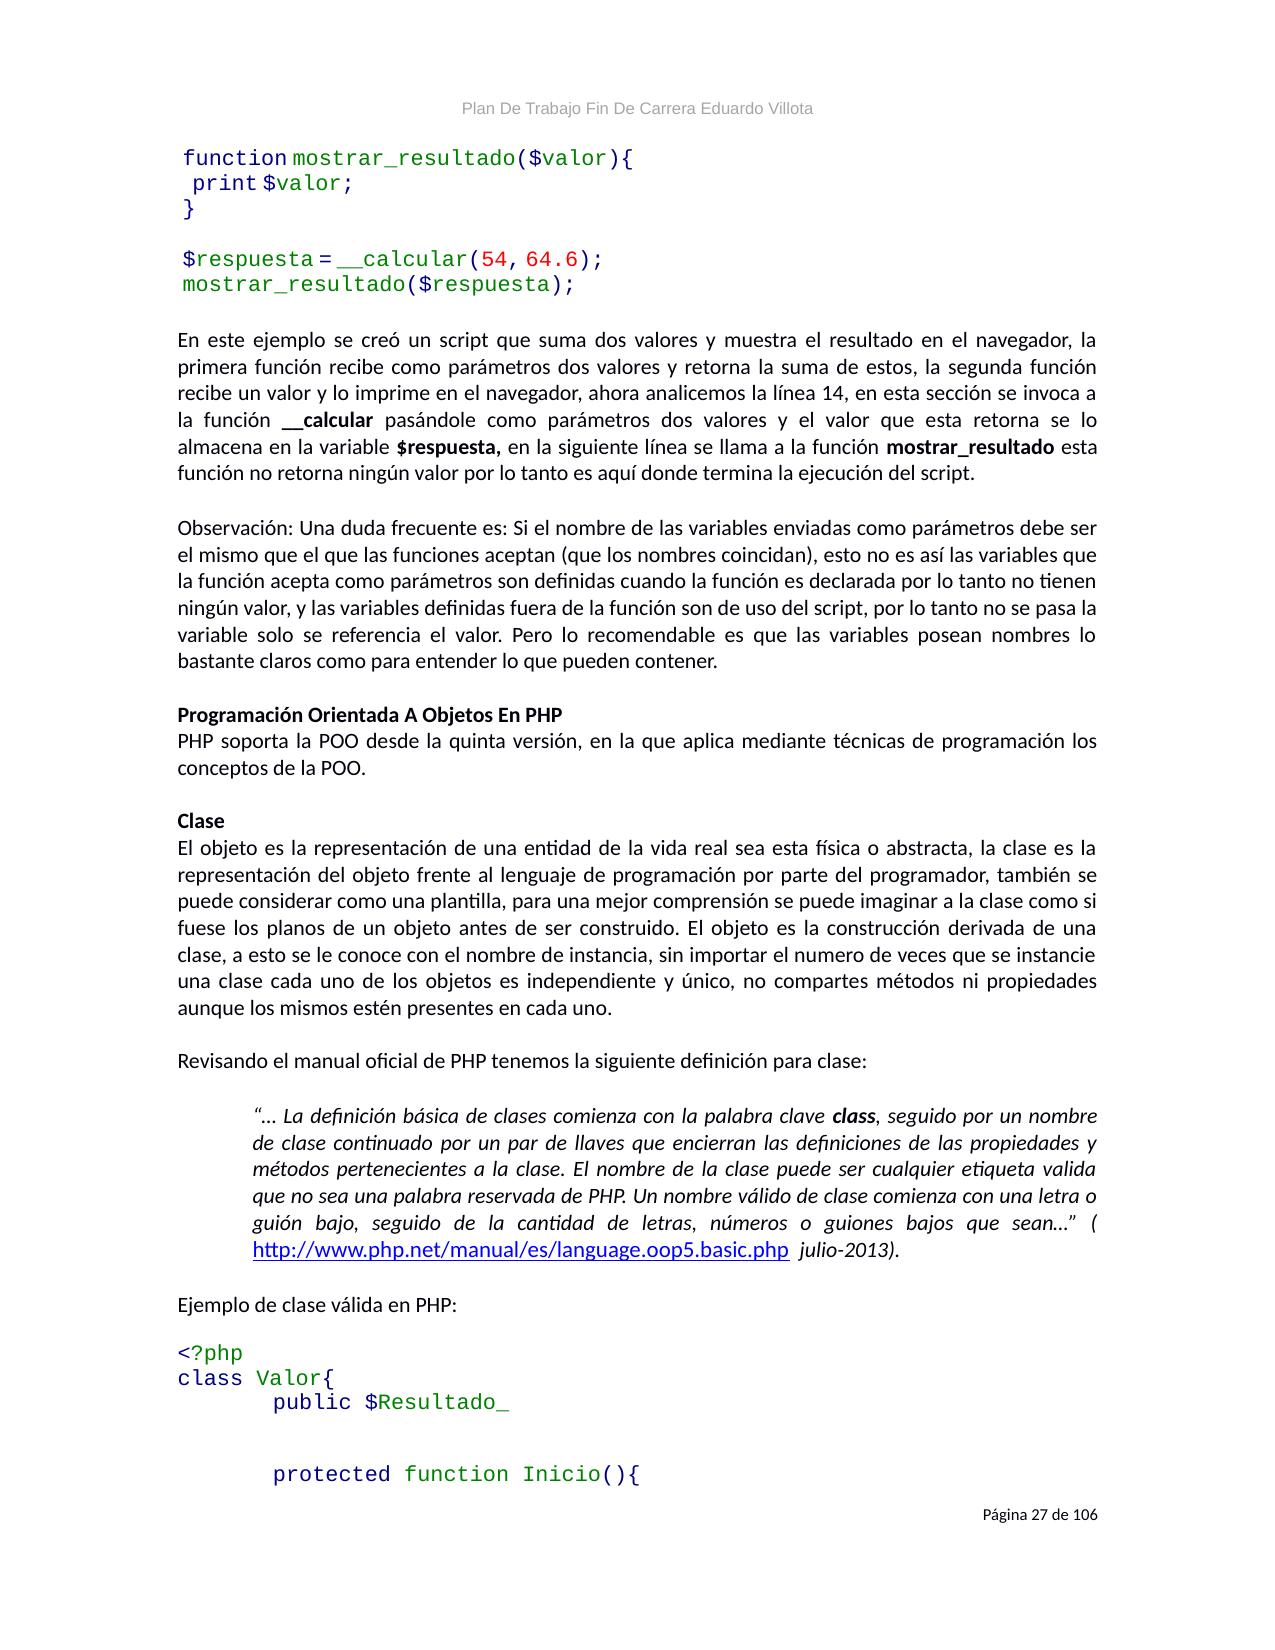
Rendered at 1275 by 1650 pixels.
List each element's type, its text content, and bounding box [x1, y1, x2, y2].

text Clase [177, 808, 1098, 834]
text class Valor{ [177, 1367, 1098, 1392]
text } [177, 197, 1098, 222]
text print $valor; [177, 172, 1098, 197]
text public $Resultado_ [177, 1392, 1098, 1416]
text Observación: Una duda frecuente es: Si el nombre de las variables enviadas como parámetros debe ser el mismo que el que las funciones aceptan (que los nombres coincidan), esto no es así las variables que la función acepta como parámetros son definidas cuando la función es declarada por lo tanto no tienen ningún valor, y las variables definidas fuera de la función son de uso del script, por lo tanto no se pasa la variable solo se referencia el valor. Pero lo recomendable es que las variables posean nombres lo bastante claros como para entender lo que pueden contener. [177, 514, 1098, 674]
text protected function Inicio(){ [177, 1464, 1098, 1488]
text En este ejemplo se creó un script que suma dos valores y muestra el resultado en el navegador, la primera función recibe como parámetros dos valores y retorna la suma de estos, la segunda función recibe un valor y lo imprime en el navegador, ahora analicemos la línea 14, en esta sección se invoca a la función __calcular pasándole como parámetros dos valores y el valor que esta retorna se lo almacena en la variable $respuesta, en la siguiente línea se llama a la función mostrar_resultado esta función no retorna ningún valor por lo tanto es aquí donde termina la ejecución del script. [177, 326, 1098, 486]
text Revisando el manual oficial de PHP tenemos la siguiente definición para clase: [177, 1048, 1098, 1074]
text “… La definición básica de clases comienza con la palabra clave class, seguido por un nombre de clase continuado por un par de llaves que encierran las definiciones de las propiedades y métodos pertenecientes a la clase. El nombre de la clase puede ser cualquier etiqueta valida que no sea una palabra reservada de PHP. Un nombre válido de clase comienza con una letra o guión bajo, seguido de la cantidad de letras, números o guiones bajos que sean…” ( http://www.php.net/manual/es/language.oop5.basic.php julio-2013). [252, 1102, 1098, 1264]
text PHP soporta la POO desde la quinta versión, en la que aplica mediante técnicas de programación los conceptos de la POO. [177, 728, 1098, 781]
text mostrar_resultado($respuesta); [177, 273, 1098, 298]
text Ejemplo de clase válida en PHP: [177, 1292, 1098, 1318]
text Programación Orientada A Objetos En PHP [177, 701, 1098, 728]
text <?php [177, 1342, 1098, 1367]
text El objeto es la representación de una entidad de la vida real sea esta física o abstracta, la clase es la representación del objeto frente al lenguaje de programación por parte del programador, también se puede considerar como una plantilla, para una mejor comprensión se puede imaginar a la clase como si fuese los planos de un objeto antes de ser construido. El objeto es la construcción derivada de una clase, a esto se le conoce con el nombre de instancia, sin importar el numero de veces que se instancie una clase cada uno de los objetos es independiente y único, no compartes métodos ni propiedades aunque los mismos estén presentes en cada uno. [177, 834, 1098, 1021]
text function mostrar_resultado($valor){ [177, 148, 1098, 172]
text $respuesta = __calcular(54, 64.6); [177, 249, 1098, 273]
